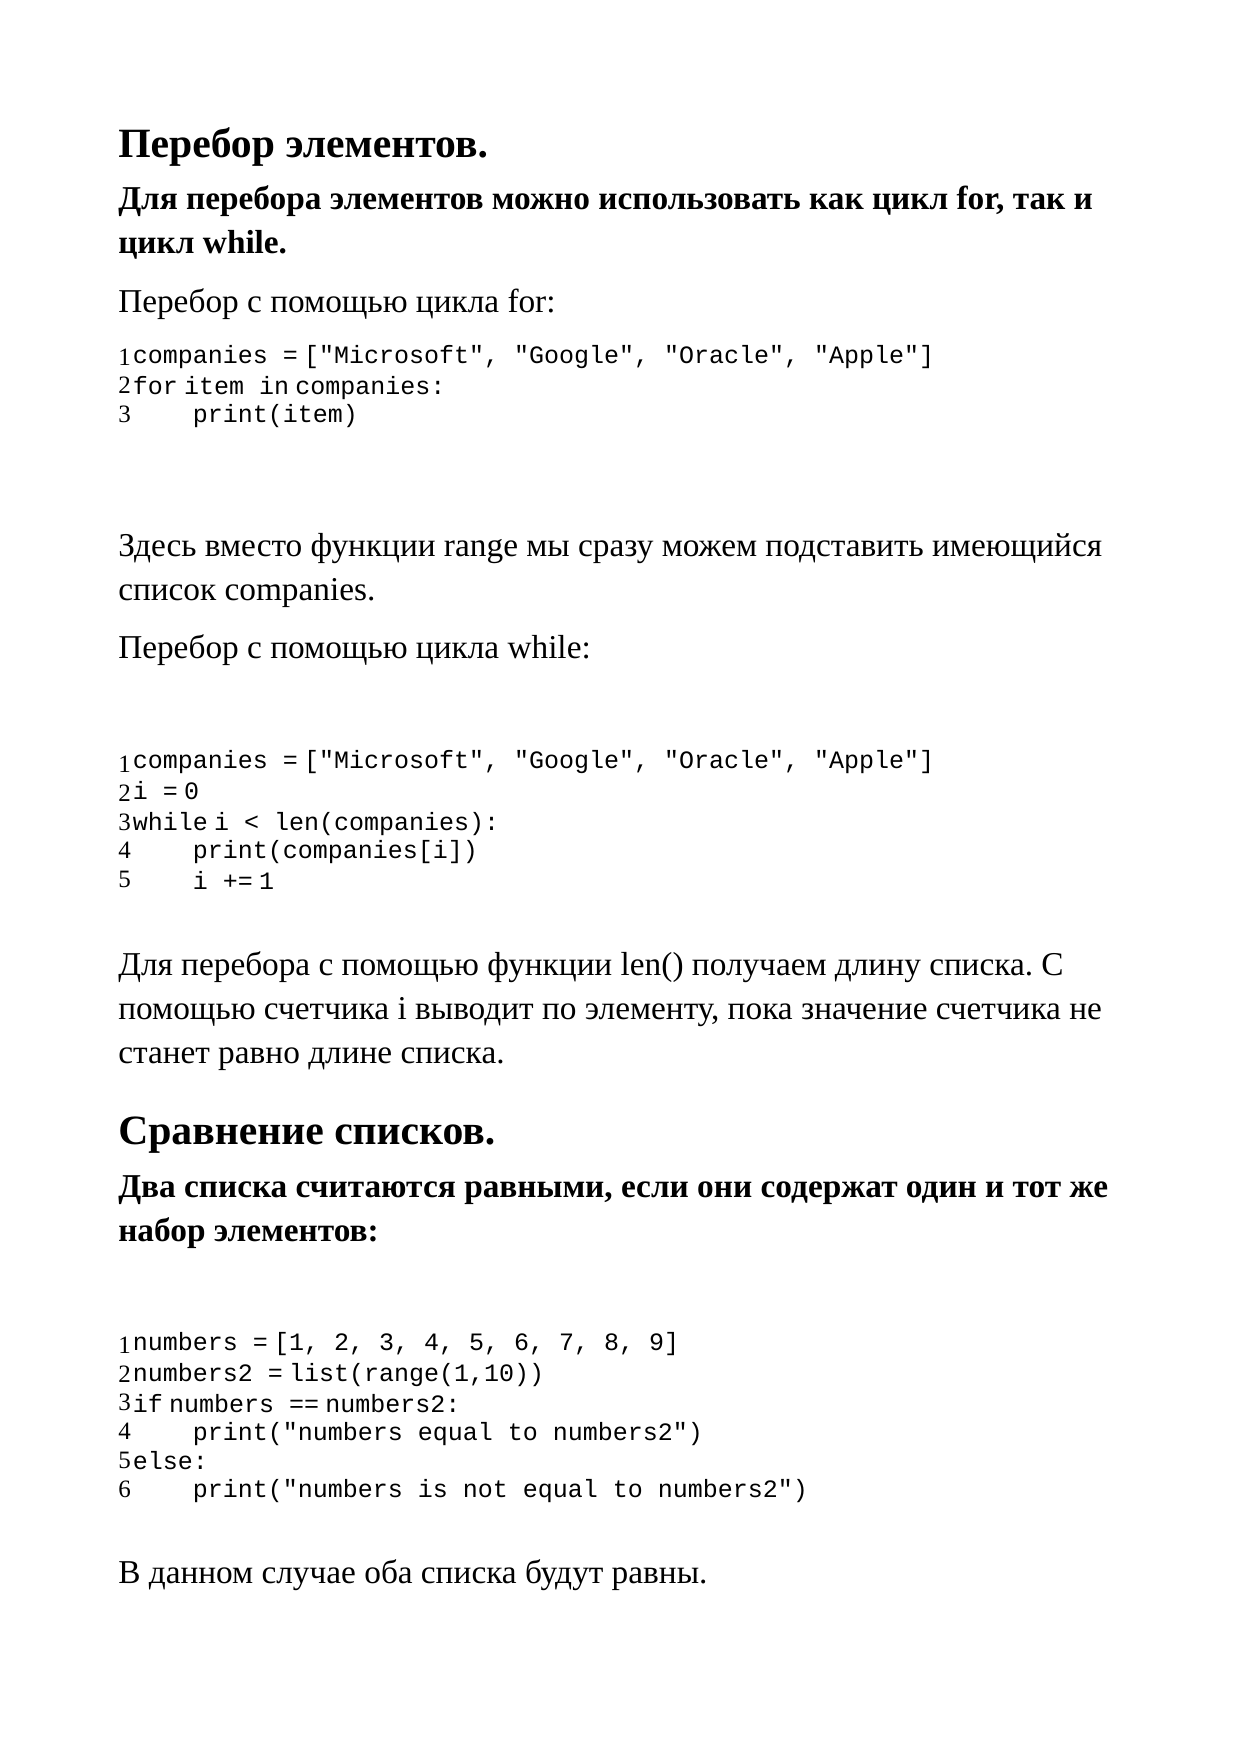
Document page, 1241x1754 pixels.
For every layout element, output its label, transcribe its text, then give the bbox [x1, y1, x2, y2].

text В данном случае оба списка будут равны. [118, 1553, 1122, 1591]
text Для перебора с помощью функции len() получаем длину списка. С помощью счетчика i выводит по элементу, пока значение счетчика не станет равно длине списка. [118, 944, 1122, 1071]
table_header 1 2 3 4 5 6 [118, 1328, 133, 1505]
subtitle Сравнение списков. [118, 1106, 1122, 1154]
text Перебор с помощью цикла while: [118, 628, 1122, 666]
table_header 1 2 3 4 5 [118, 745, 133, 897]
text Здесь вместо функции range мы сразу можем подставить имеющийся список companies. [118, 525, 1122, 607]
text Перебор с помощью цикла for: [118, 281, 1122, 319]
table_header companies = ["Microsoft", "Google", "Oracle", "Apple"] i = 0 while i < len(companies): print(companies[i]) i += 1 [133, 745, 943, 897]
subtitle Перебор элементов. [118, 118, 1122, 166]
table_header companies = ["Microsoft", "Google", "Oracle", "Apple"] for item in companies: print(item) [133, 340, 943, 430]
text Два списка считаются равными, если они содержат один и тот же набор элементов: [118, 1166, 1122, 1248]
text Для перебора элементов можно использовать как цикл for, так и цикл while. [118, 178, 1122, 261]
table_header numbers = [1, 2, 3, 4, 5, 6, 7, 8, 9] numbers2 = list(range(1,10)) if numbers == numbers2: print("numbers equal to numbers2") else: print("numbers is not equal to numbers2") [133, 1328, 821, 1505]
table_header 1 2 3 [118, 340, 133, 430]
